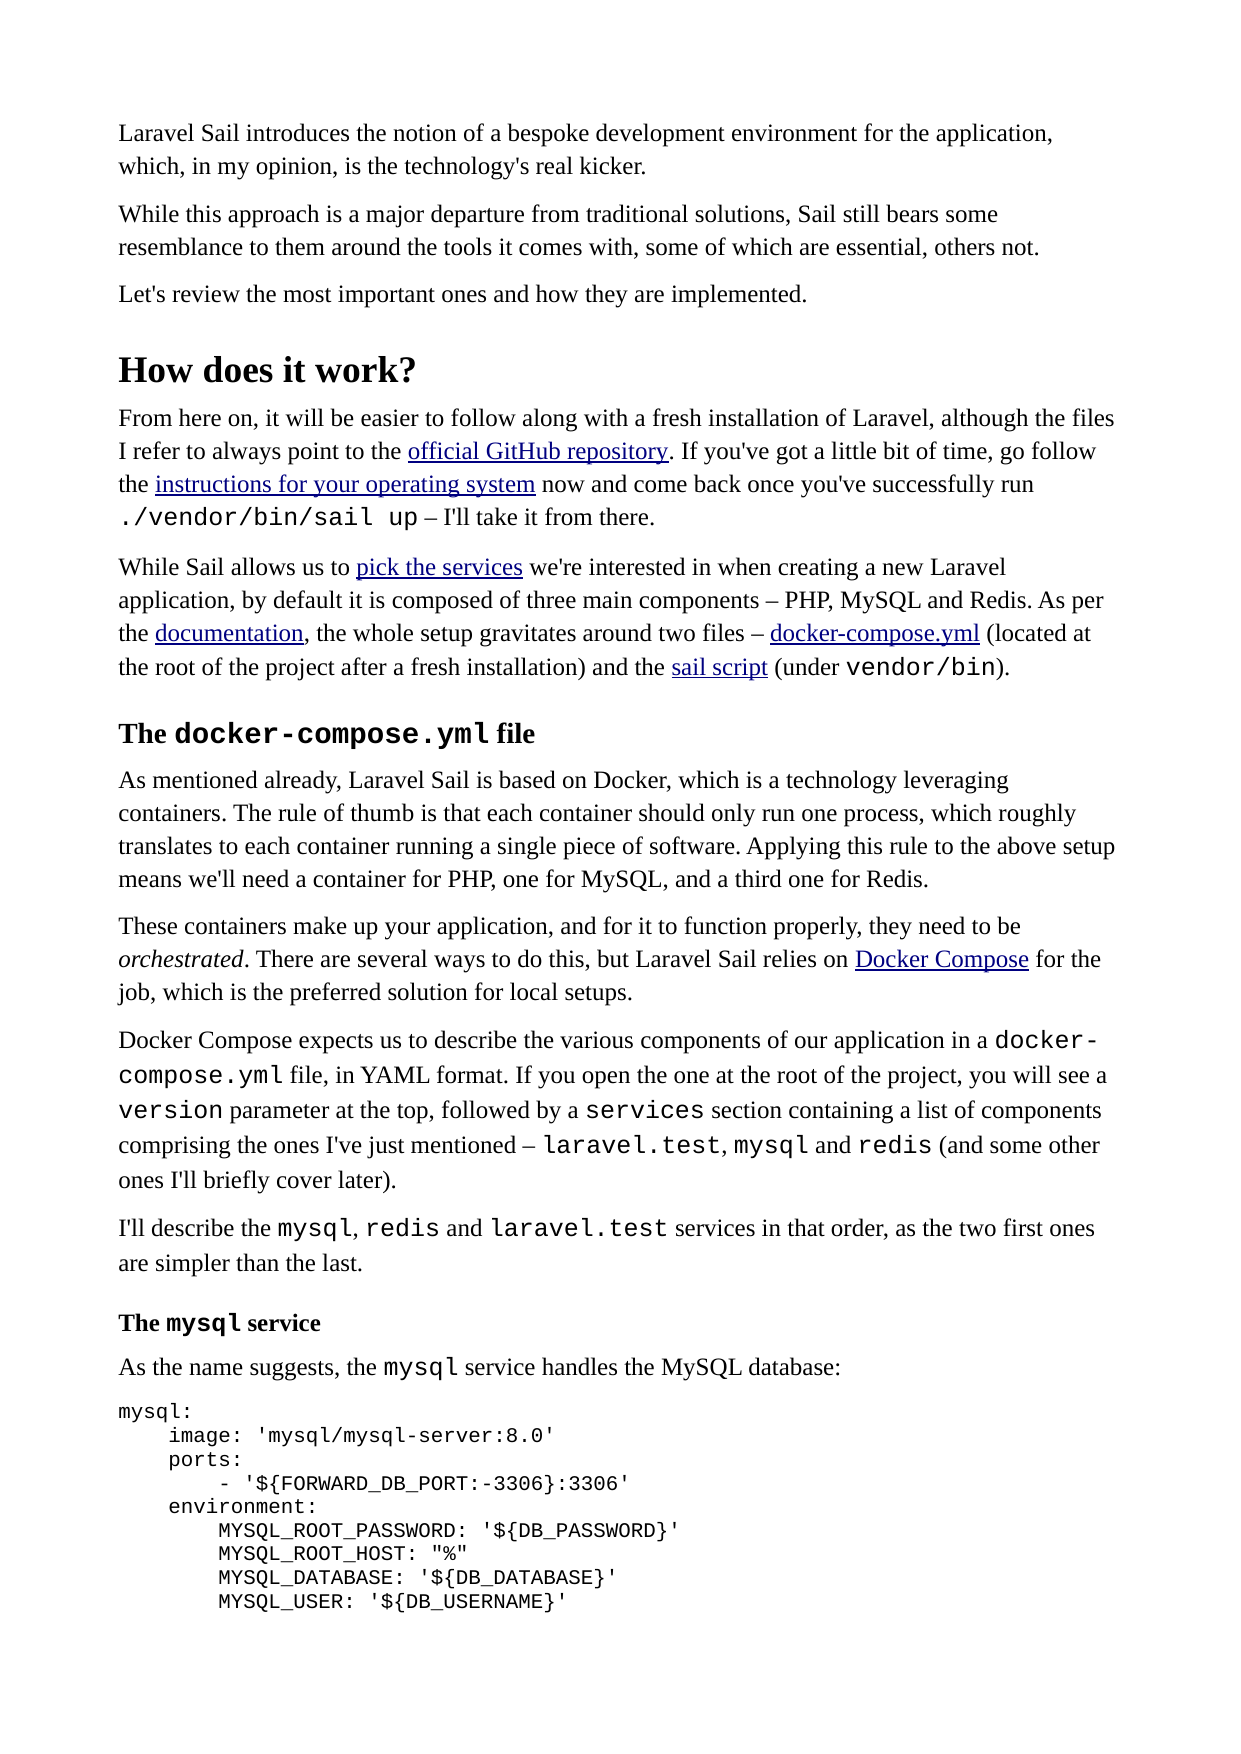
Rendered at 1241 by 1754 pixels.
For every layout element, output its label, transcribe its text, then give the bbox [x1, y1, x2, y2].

text Let's review the most important ones and how they are implemented. [118, 279, 1122, 308]
text Docker Compose expects us to describe the various components of our application in a docker-compose.yml file, in YAML format. If you open the one at the root of the project, you will see a version parameter at the top, followed by a services section containing a list of components comprising the ones I've just mentioned – laravel.test, mysql and redis (and some other ones I'll briefly cover later). [118, 1025, 1122, 1194]
text As mentioned already, Laravel Sail is based on Docker, which is a technology leveraging containers. The rule of thumb is that each container should only run one process, which roughly translates to each container running a single piece of software. Applying this rule to the above setup means we'll need a container for PHP, one for MySQL, and a third one for Redis. [118, 765, 1122, 892]
text These containers make up your application, and for it to function properly, they need to be orchestrated. There are several ways to do this, but Laravel Sail relies on Docker Compose for the job, which is the preferred solution for local setups. [118, 911, 1122, 1006]
text - '${FORWARD_DB_PORT:-3306}:3306' [118, 1472, 1122, 1496]
subtitle The docker-compose.yml file [118, 716, 1122, 752]
subtitle How does it work? [118, 348, 1122, 391]
text mysql: [118, 1402, 1122, 1425]
text MYSQL_ROOT_PASSWORD: '${DB_PASSWORD}' [118, 1520, 1122, 1543]
text MYSQL_ROOT_HOST: "%" [118, 1543, 1122, 1567]
text From here on, it will be easier to follow along with a fresh installation of Laravel, although the files I refer to always point to the official GitHub repository. If you've got a little bit of time, go follow the instructions for your operating system now and come back once you've successfully run ./vendor/bin/sail up – I'll take it from there. [118, 403, 1122, 533]
text MYSQL_USER: '${DB_USERNAME}' [118, 1591, 1122, 1614]
subtitle The mysql service [118, 1308, 1122, 1339]
text MYSQL_DATABASE: '${DB_DATABASE}' [118, 1567, 1122, 1591]
text environment: [118, 1496, 1122, 1520]
text Laravel Sail introduces the notion of a bespoke development environment for the application, which, in my opinion, is the technology's real kicker. [118, 118, 1122, 180]
text image: 'mysql/mysql-server:8.0' [118, 1425, 1122, 1449]
text While Sail allows us to pick the services we're interested in when creating a new Laravel application, by default it is composed of three main components – PHP, MySQL and Redis. As per the documentation, the whole setup gravitates around two files – docker-compose.yml (located at the root of the project after a fresh installation) and the sail script (under vendor/bin). [118, 552, 1122, 682]
text While this approach is a major departure from traditional solutions, Sail still bears some resemblance to them around the tools it comes with, some of which are essential, others not. [118, 199, 1122, 261]
text As the name suggests, the mysql service handles the MySQL database: [118, 1352, 1122, 1382]
text I'll describe the mysql, redis and laravel.test services in that order, as the two first ones are simpler than the last. [118, 1213, 1122, 1277]
text ports: [118, 1449, 1122, 1472]
